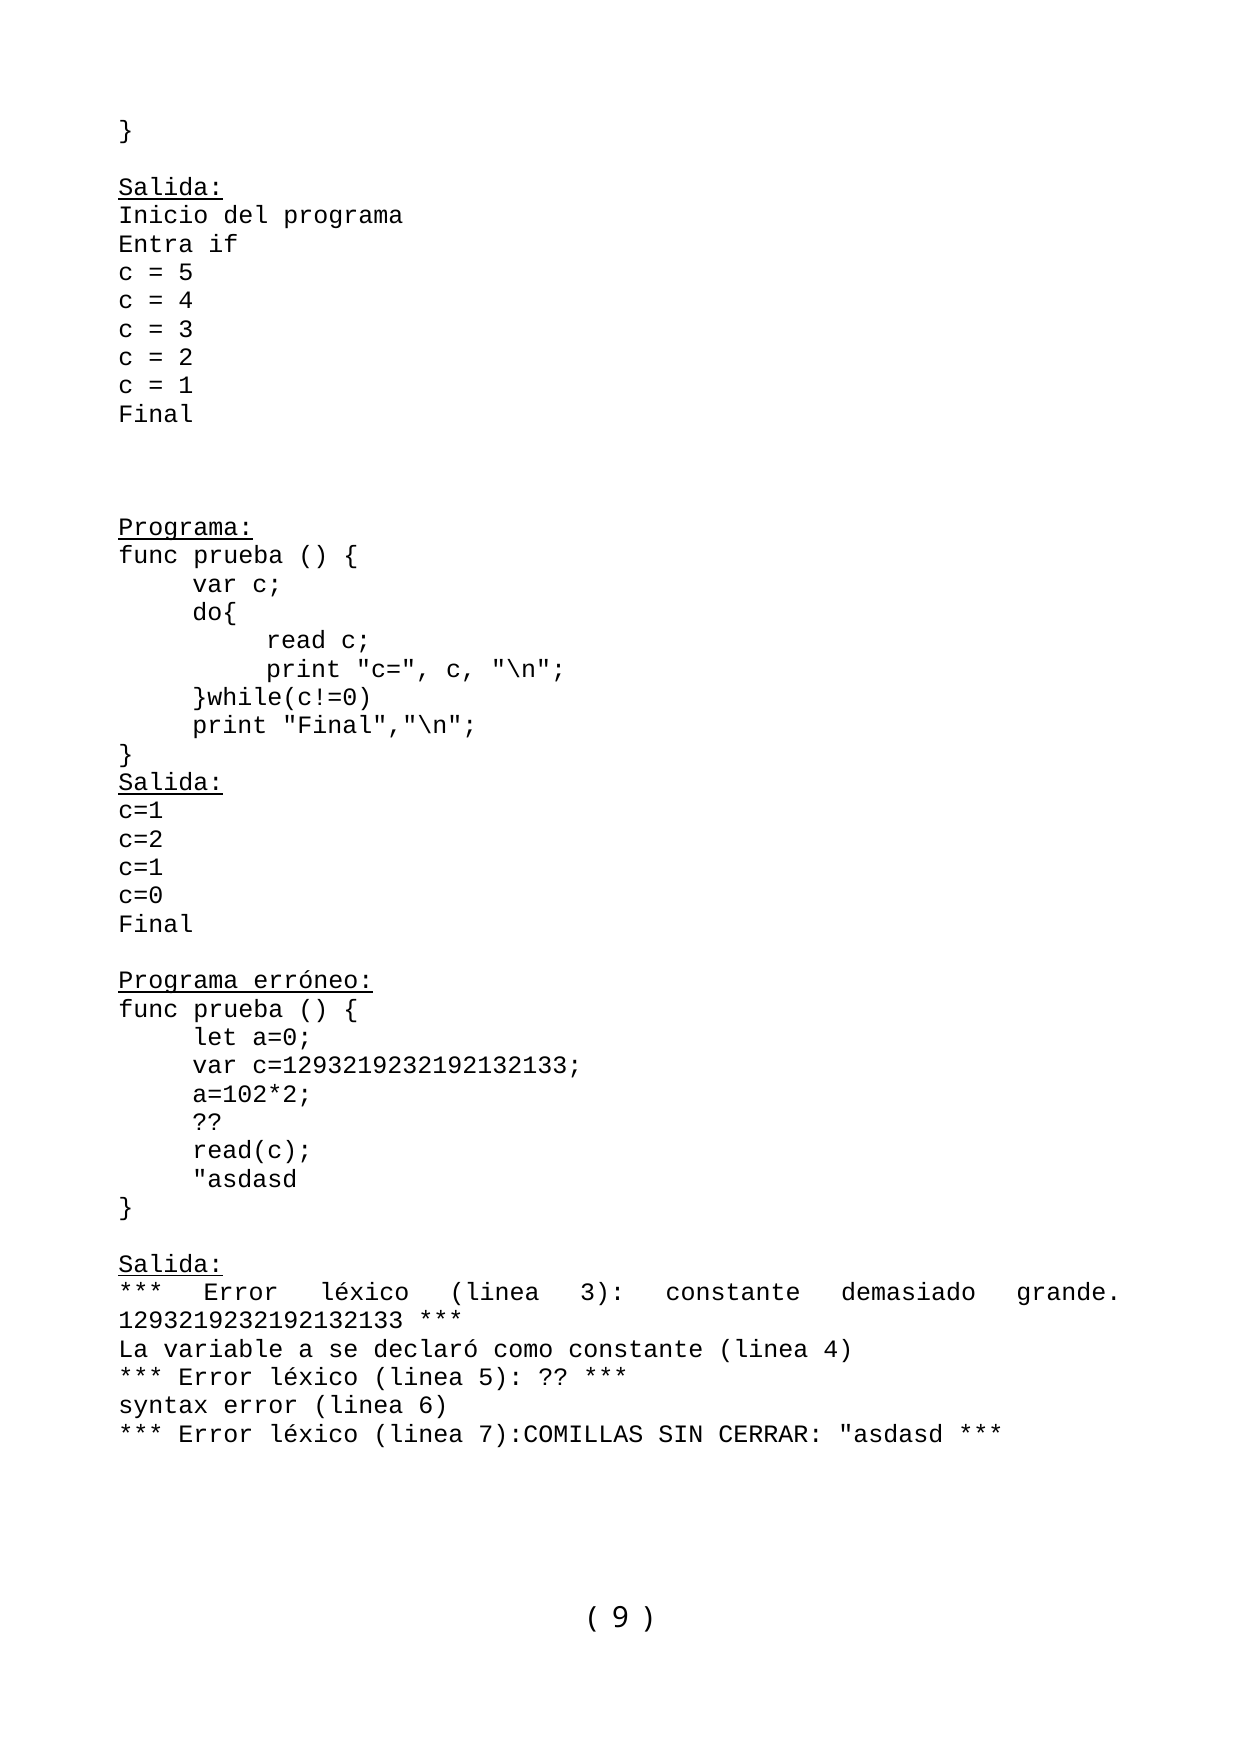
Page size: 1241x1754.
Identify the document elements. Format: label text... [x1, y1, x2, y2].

text Salida: [118, 1251, 1122, 1280]
text ?? [118, 1110, 1122, 1138]
text c = 2 [118, 345, 1122, 373]
text c=1 [118, 855, 1122, 883]
text c = 3 [118, 316, 1122, 345]
text c=1 [118, 798, 1122, 826]
text c = 5 [118, 260, 1122, 288]
text Entra if [118, 231, 1122, 260]
text Salida: [118, 175, 1122, 203]
text Salida: [118, 770, 1122, 798]
text Final [118, 401, 1122, 430]
text *** Error léxico (linea 7):COMILLAS SIN CERRAR: "asdasd *** [118, 1421, 1122, 1450]
text syntax error (linea 6) [118, 1393, 1122, 1421]
text read(c); [118, 1138, 1122, 1166]
text read c; [118, 628, 1122, 656]
text c=2 [118, 826, 1122, 855]
text } [118, 1195, 1122, 1223]
text func prueba () { [118, 543, 1122, 571]
text var c; [118, 571, 1122, 600]
text La variable a se declaró como constante (linea 4) [118, 1336, 1122, 1365]
text *** Error léxico (linea 5): ?? *** [118, 1365, 1122, 1393]
text func prueba () { [118, 996, 1122, 1025]
text }while(c!=0) [118, 685, 1122, 713]
text c=0 [118, 883, 1122, 911]
text print "c=", c, "\n"; [118, 656, 1122, 685]
text let a=0; [118, 1025, 1122, 1053]
text do{ [118, 600, 1122, 628]
text *** Error léxico (linea 3): constante demasiado grande. 1293219232192132133 *** [118, 1280, 1122, 1336]
text Programa: [118, 515, 1122, 543]
text "asdasd [118, 1166, 1122, 1195]
text Inicio del programa [118, 203, 1122, 231]
text Final [118, 911, 1122, 940]
text } [118, 741, 1122, 770]
text var c=1293219232192132133; [118, 1053, 1122, 1081]
text } [118, 118, 1122, 146]
text a=102*2; [118, 1081, 1122, 1110]
text c = 1 [118, 373, 1122, 401]
text Programa erróneo: [118, 968, 1122, 996]
text print "Final","\n"; [118, 713, 1122, 741]
text c = 4 [118, 288, 1122, 316]
